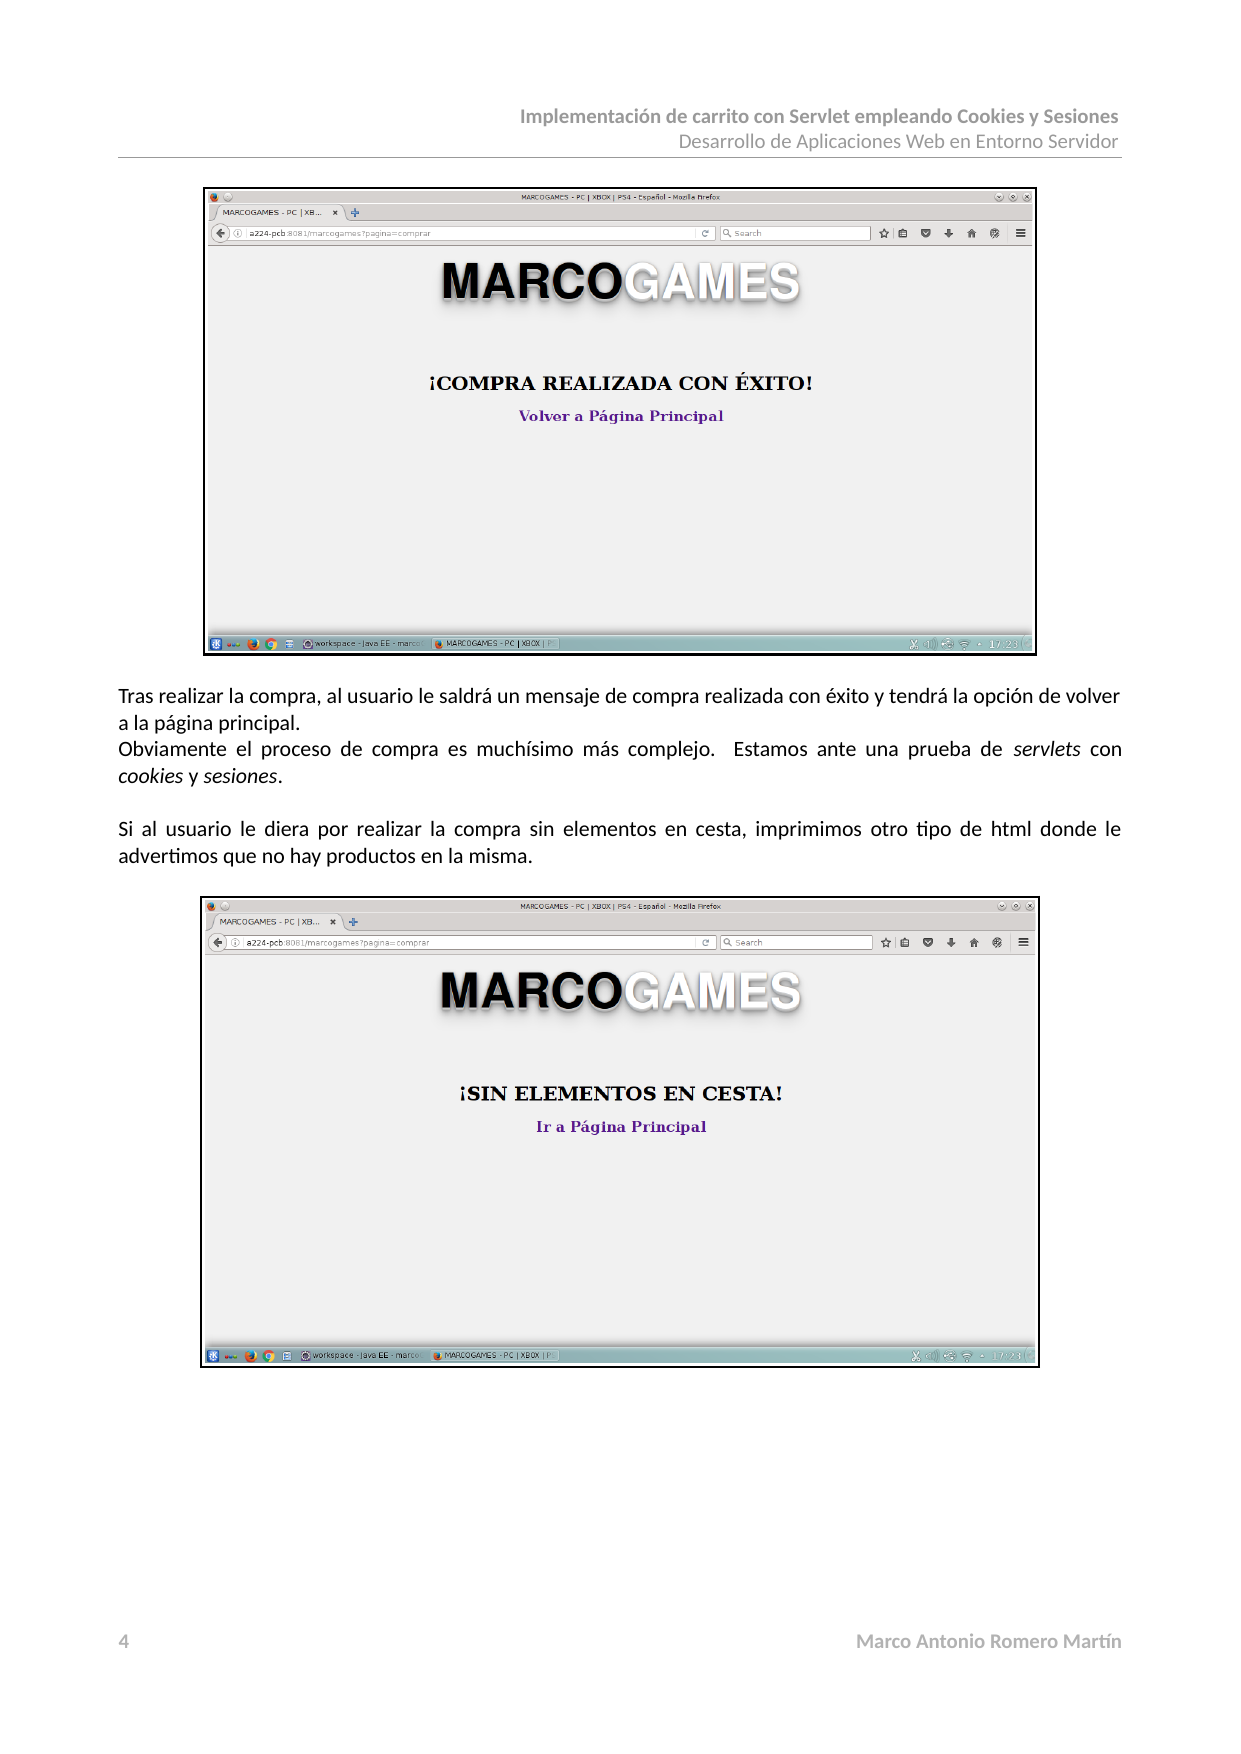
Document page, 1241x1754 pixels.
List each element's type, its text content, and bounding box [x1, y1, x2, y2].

picture [205, 900, 1036, 1363]
text Si al usuario le diera por realizar la compra sin elementos en cesta, imprimimos otro tipo de html donde le advertimos que no hay productos en la misma. [118, 816, 1122, 869]
picture [208, 191, 1033, 651]
text Tras realizar la compra, al usuario le saldrá un mensaje de compra realizada con éxito y tendrá la opción de volver a la página principal. [118, 682, 1122, 736]
text Obviamente el proceso de compra es muchísimo más complejo. Estamos ante una prueba de servlets con cookies y sesiones. [118, 736, 1122, 789]
